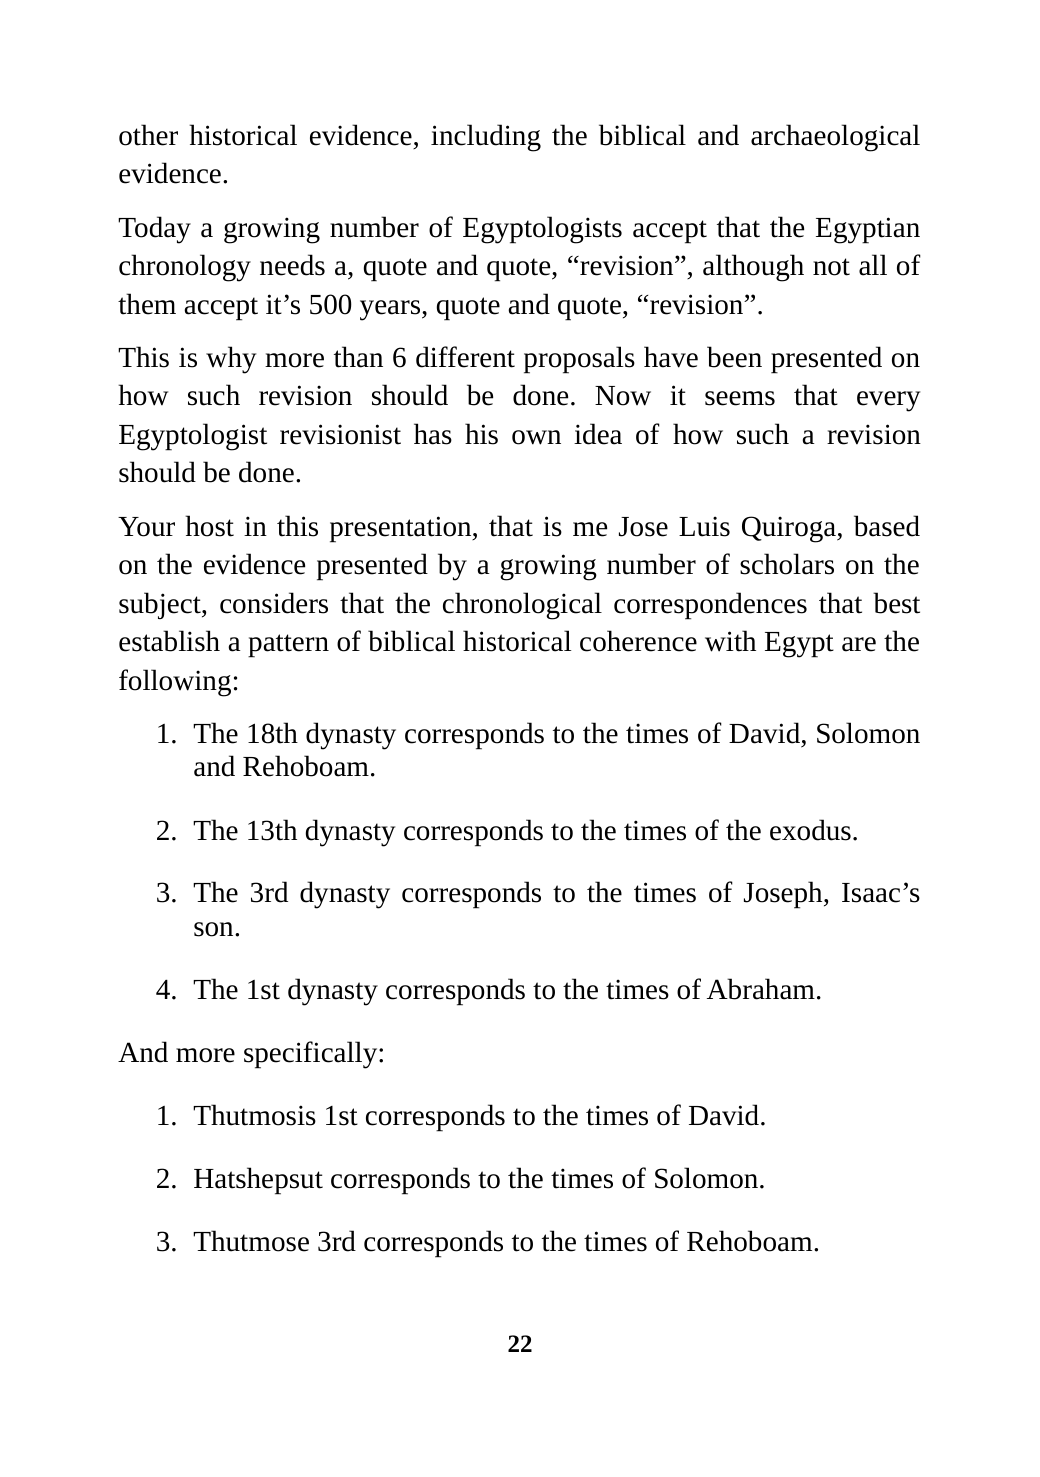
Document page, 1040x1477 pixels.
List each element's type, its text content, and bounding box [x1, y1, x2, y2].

text Your host in this presentation, that is me Jose Luis Quiroga, based on the evidence presented by a growing number of scholars on the subject, considers that the chronological correspondences that best establish a pattern of biblical historical coherence with Egypt are the following: [118, 509, 921, 696]
list The 13th dynasty corresponds to the times of the exodus. [156, 813, 921, 846]
list Thutmosis 1st corresponds to the times of David. [156, 1098, 921, 1132]
text Today a growing number of Egyptologists accept that the Egyptian chronology needs a, quote and quote, “revision”, although not all of them accept it’s 500 years, quote and quote, “revision”. [118, 210, 921, 320]
list The 3rd dynasty corresponds to the times of Joseph, Isaac’s son. [156, 876, 921, 943]
text other historical evidence, including the biblical and archaeological evidence. [118, 118, 921, 190]
text And more specifically: [118, 1035, 921, 1069]
list The 1st dynasty corresponds to the times of Abraham. [156, 972, 921, 1006]
list The 18th dynasty corresponds to the times of David, Solomon and Rehoboam. [156, 716, 921, 783]
list Thutmose 3rd corresponds to the times of Rehoboam. [156, 1224, 921, 1258]
list Hatshepsut corresponds to the times of Solomon. [156, 1161, 921, 1195]
text This is why more than 6 different proposals have been presented on how such revision should be done. Now it seems that every Egyptologist revisionist has his own idea of ​​how such a revision should be done. [118, 340, 921, 489]
